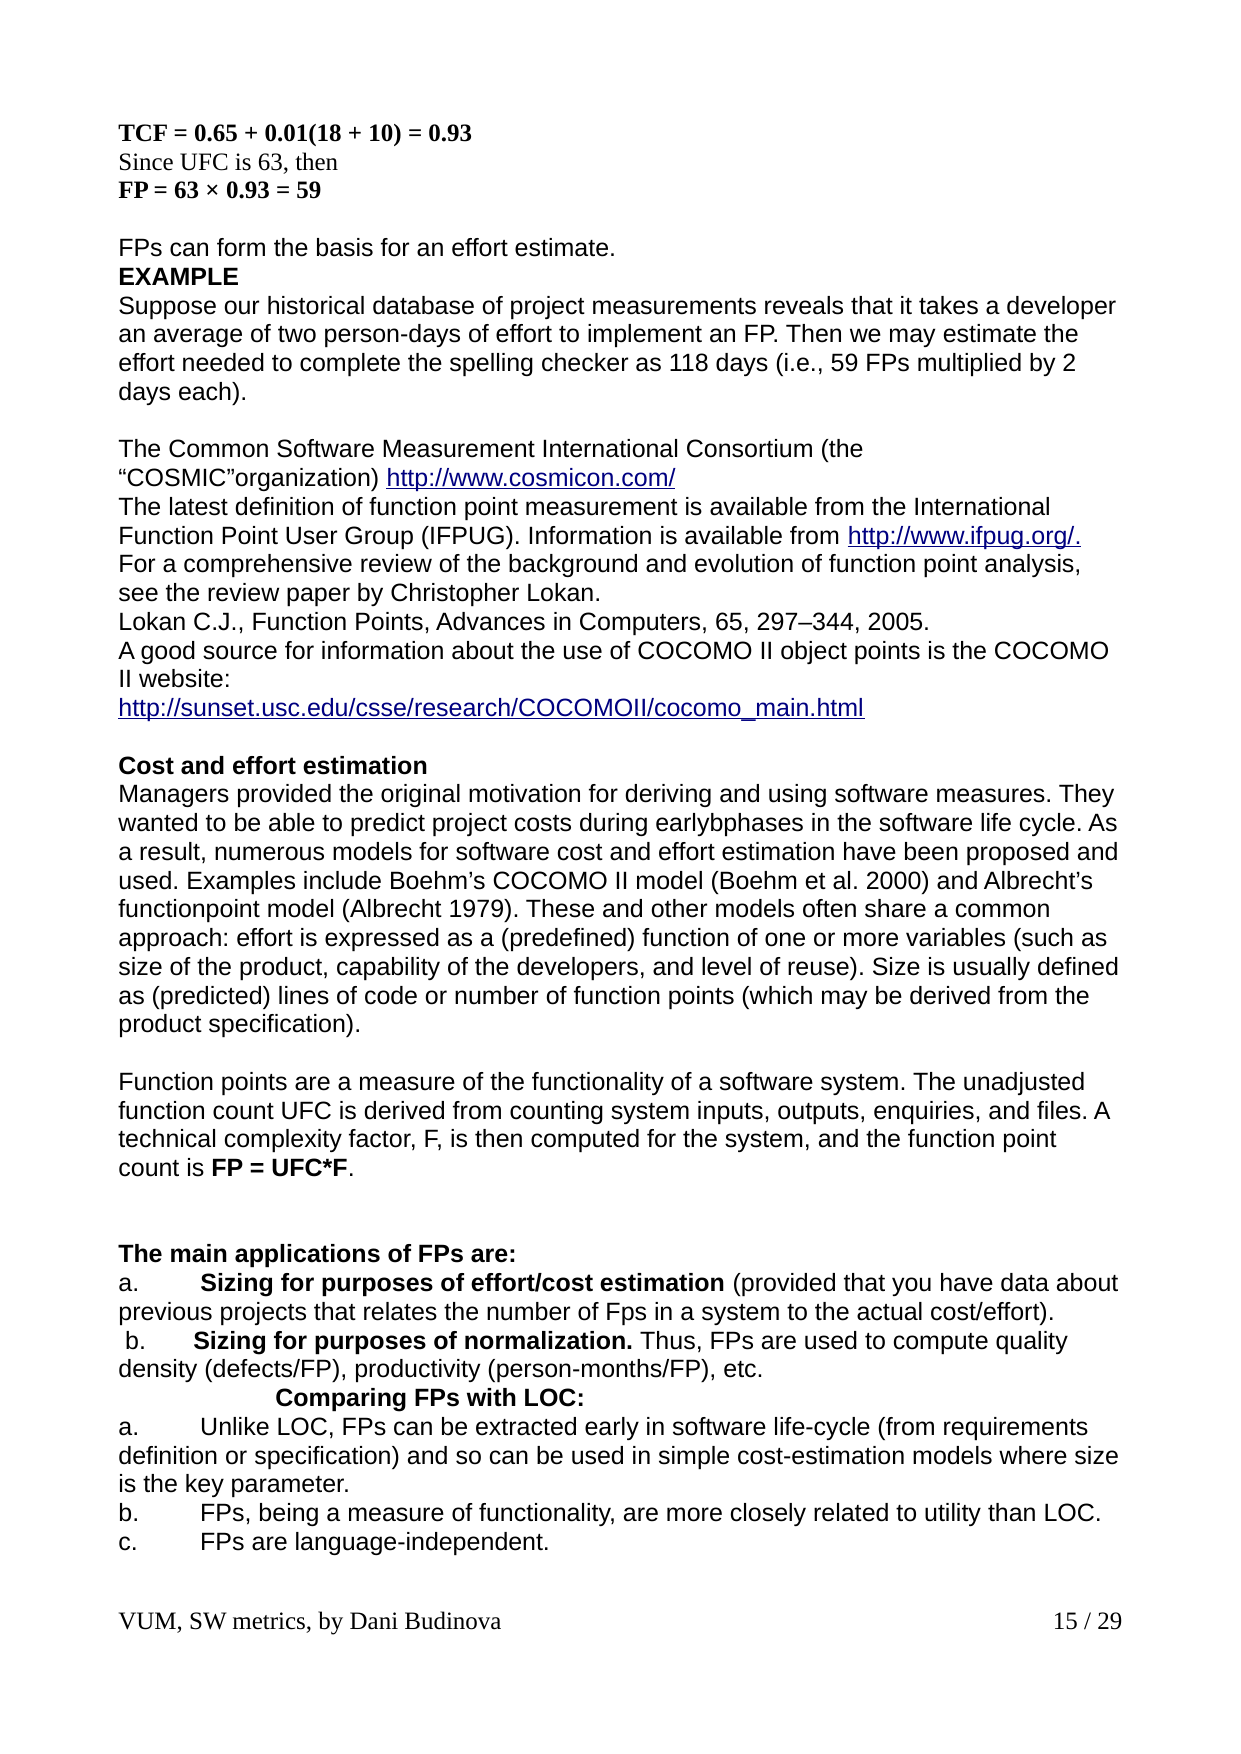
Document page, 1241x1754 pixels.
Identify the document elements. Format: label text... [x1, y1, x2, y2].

text a. Sizing for purposes of effort/cost estimation (provided that you have data about previous projects that relates the number of Fps in a system to the actual cost/effort). [118, 1268, 1122, 1326]
text FP = 63 × 0.93 = 59 [118, 176, 1122, 204]
text Comparing FPs with LOC: [118, 1383, 1122, 1412]
text c. FPs are language-independent. [118, 1527, 1122, 1556]
text EXAMPLE [118, 262, 1122, 291]
text The latest definition of function point measurement is available from the International Function Point User Group (IFPUG). Information is available from http:/­/­www.­ifpug.­org/­. For a comprehensive review of the background and evolution of function point analysis, see the review paper by Christopher Lokan. [118, 492, 1122, 607]
text Lokan C.J., Function Points, Advances in Computers, 65, 297–344, 2005. [118, 607, 1122, 636]
text Managers provided the original motivation for deriving and using software measures. They wanted to be able to predict project costs during earlybphases in the software life cycle. As a result, numerous models for software cost and effort estimation have been proposed and used. Examples include Boehm’s COCOMO II model (Boehm et al. 2000) and Albrecht’s functionpoint model (Albrecht 1979). These and other models often share a common approach: effort is expressed as a (predefined) function of one or more variables (such as size of the product, capability of the developers, and level of reuse). Size is usually defined as (predicted) lines of code or number of function points (which may be derived from the product specification). [118, 779, 1122, 1038]
text The main applications of FPs are: [118, 1239, 1122, 1268]
text Function points are a measure of the functionality of a software system. The unadjusted function count UFC is derived from counting system inputs, outputs, enquiries, and files. A technical complexity factor, F, is then computed for the system, and the function point count is FP = UFC*F. [118, 1067, 1122, 1182]
text A good source for information about the use of COCOMO II object points is the COCOMO II website: [118, 636, 1122, 693]
text a. Unlike LOC, FPs can be extracted early in software life-cycle (from requirements definition or specification) and so can be used in simple cost-estimation models where size is the key parameter. [118, 1412, 1122, 1498]
text Cost and effort estimation [118, 751, 1122, 779]
text Suppose our historical database of project measurements reveals that it takes a developer an average of two person-days of effort to implement an FP. Then we may estimate the effort needed to complete the spelling checker as 118 days (i.e., 59 FPs multiplied by 2 days each). [118, 291, 1122, 406]
text TCF = 0.65 + 0.01(18 + 10) = 0.93 [118, 118, 1122, 147]
text FPs can form the basis for an effort estimate. [118, 233, 1122, 262]
text b. Sizing for purposes of normalization. Thus, FPs are used to compute quality density (defects/FP), productivity (person-months/FP), etc. [118, 1326, 1122, 1383]
text The Common Software Measurement International Consortium (the “COSMIC”organization) http:/­/­www.­cosmicon.­com/ [118, 434, 1122, 492]
text Since UFC is 63, then [118, 147, 1122, 176]
text b. FPs, being a measure of functionality, are more closely related to utility than LOC. [118, 1498, 1122, 1527]
text http://sunset.usc.edu/csse/research/COCOMOII/cocomo_main.html [118, 693, 1122, 722]
